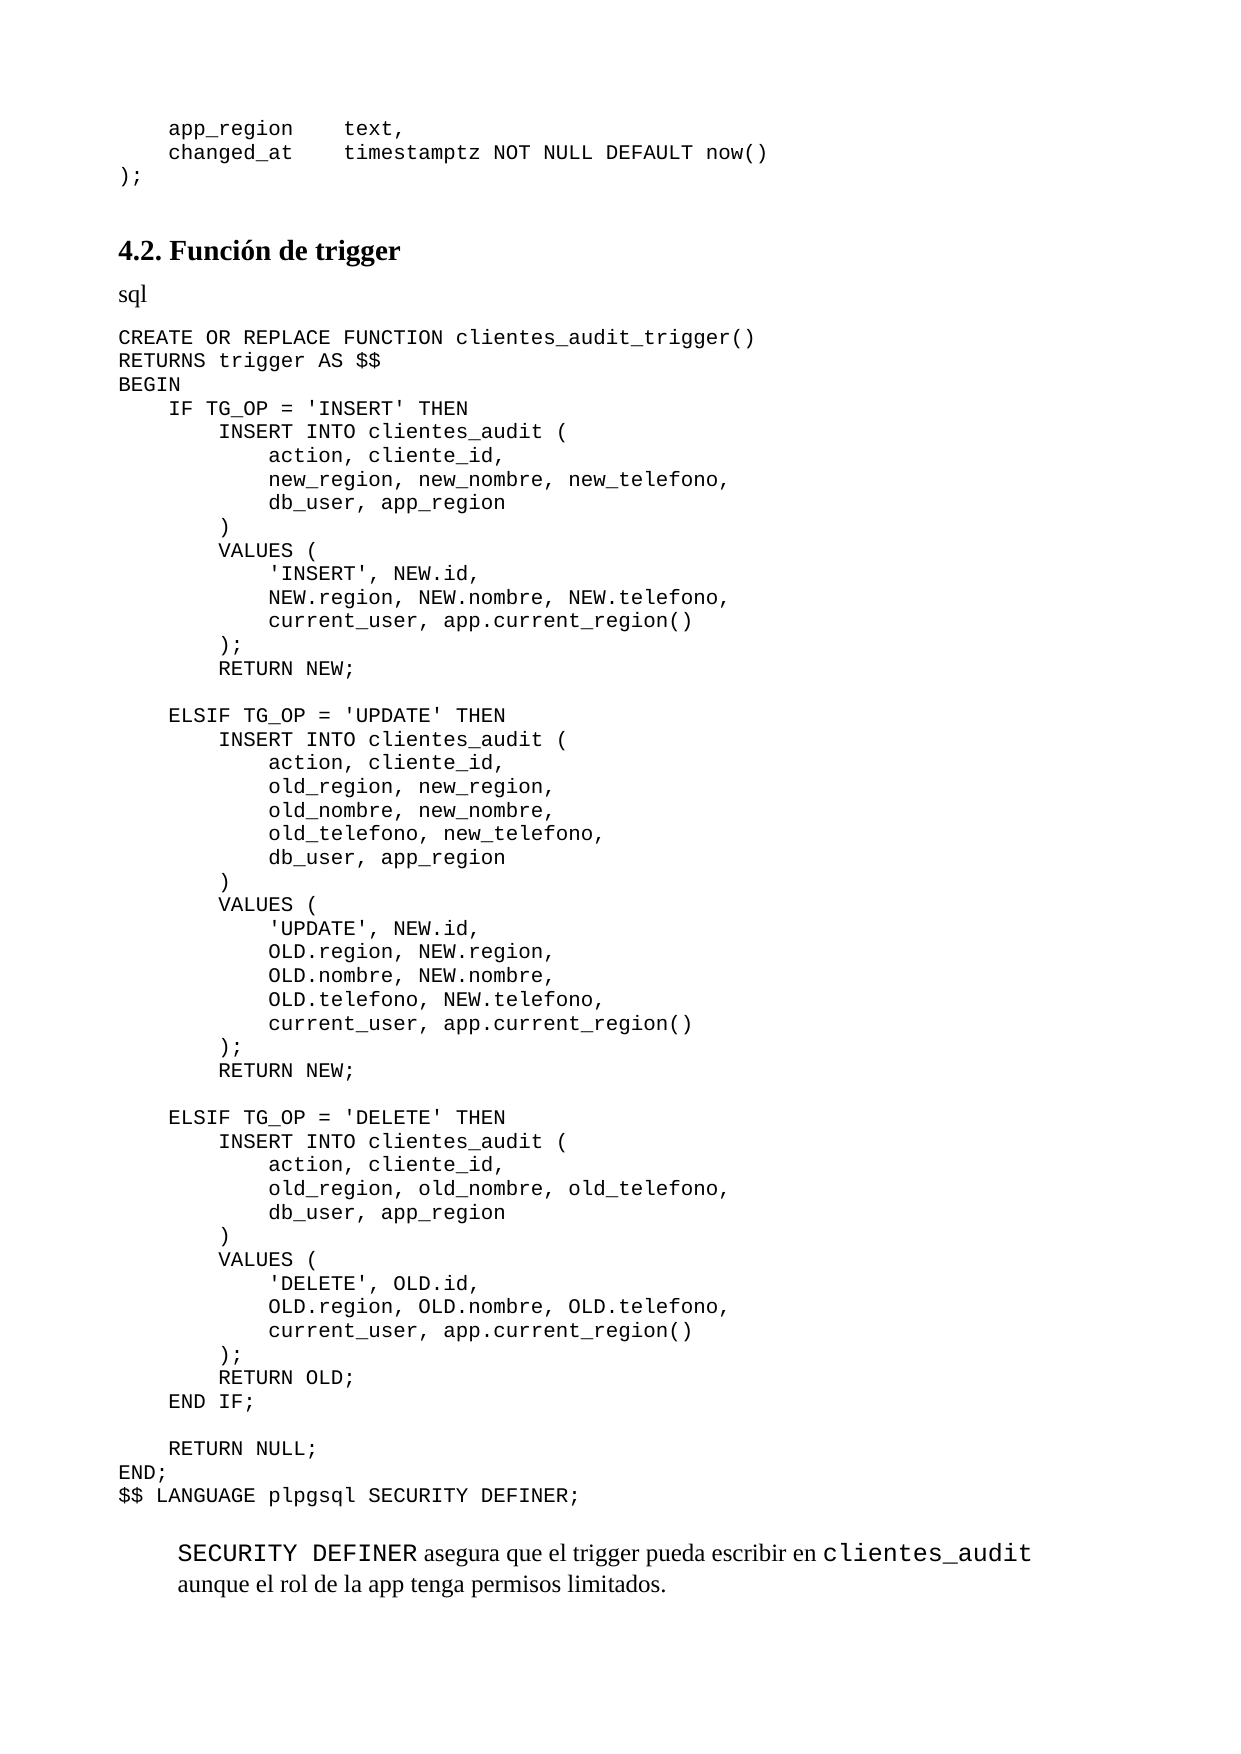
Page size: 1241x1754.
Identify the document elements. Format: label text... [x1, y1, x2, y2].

text db_user, app_region [118, 492, 1122, 516]
text changed_at timestamptz NOT NULL DEFAULT now() [118, 142, 1122, 165]
text ELSIF TG_OP = 'UPDATE' THEN [118, 705, 1122, 729]
text action, cliente_id, [118, 752, 1122, 776]
text VALUES ( [118, 539, 1122, 563]
text NEW.region, NEW.nombre, NEW.telefono, [118, 587, 1122, 611]
text old_telefono, new_telefono, [118, 823, 1122, 847]
text VALUES ( [118, 1249, 1122, 1273]
text END IF; [118, 1391, 1122, 1414]
text 'INSERT', NEW.id, [118, 563, 1122, 587]
text ); [118, 1036, 1122, 1060]
text action, cliente_id, [118, 445, 1122, 469]
text old_nombre, new_nombre, [118, 800, 1122, 823]
text RETURN OLD; [118, 1367, 1122, 1391]
text old_region, new_region, [118, 776, 1122, 800]
text 'UPDATE', NEW.id, [118, 918, 1122, 942]
text IF TG_OP = 'INSERT' THEN [118, 398, 1122, 421]
text db_user, app_region [118, 1202, 1122, 1225]
text old_region, old_nombre, old_telefono, [118, 1178, 1122, 1202]
text action, cliente_id, [118, 1154, 1122, 1178]
text RETURN NULL; [118, 1438, 1122, 1462]
text $$ LANGUAGE plpgsql SECURITY DEFINER; [118, 1485, 1122, 1509]
text END; [118, 1462, 1122, 1485]
text app_region text, [118, 118, 1122, 142]
text ELSIF TG_OP = 'DELETE' THEN [118, 1107, 1122, 1131]
text INSERT INTO clientes_audit ( [118, 729, 1122, 752]
text sql [118, 279, 1122, 308]
text 'DELETE', OLD.id, [118, 1273, 1122, 1296]
text SECURITY DEFINER asegura que el trigger pueda escribir en clientes_audit aunque el rol de la app tenga permisos limitados. [177, 1538, 1063, 1598]
text ) [118, 1225, 1122, 1249]
text new_region, new_nombre, new_telefono, [118, 469, 1122, 492]
text db_user, app_region [118, 847, 1122, 871]
text OLD.region, NEW.region, [118, 942, 1122, 965]
text ); [118, 165, 1122, 189]
text ) [118, 516, 1122, 539]
text RETURNS trigger AS $$ [118, 350, 1122, 374]
text BEGIN [118, 374, 1122, 398]
text OLD.nombre, NEW.nombre, [118, 965, 1122, 989]
text ); [118, 634, 1122, 658]
text ) [118, 871, 1122, 894]
text RETURN NEW; [118, 658, 1122, 681]
text current_user, app.current_region() [118, 1012, 1122, 1036]
text CREATE OR REPLACE FUNCTION clientes_audit_trigger() [118, 327, 1122, 350]
text OLD.telefono, NEW.telefono, [118, 989, 1122, 1012]
subtitle 4.2. Función de trigger [118, 233, 1122, 267]
text RETURN NEW; [118, 1060, 1122, 1083]
text OLD.region, OLD.nombre, OLD.telefono, [118, 1296, 1122, 1320]
text current_user, app.current_region() [118, 611, 1122, 634]
text current_user, app.current_region() [118, 1320, 1122, 1343]
text VALUES ( [118, 894, 1122, 918]
text INSERT INTO clientes_audit ( [118, 1131, 1122, 1154]
text INSERT INTO clientes_audit ( [118, 421, 1122, 445]
text ); [118, 1343, 1122, 1367]
